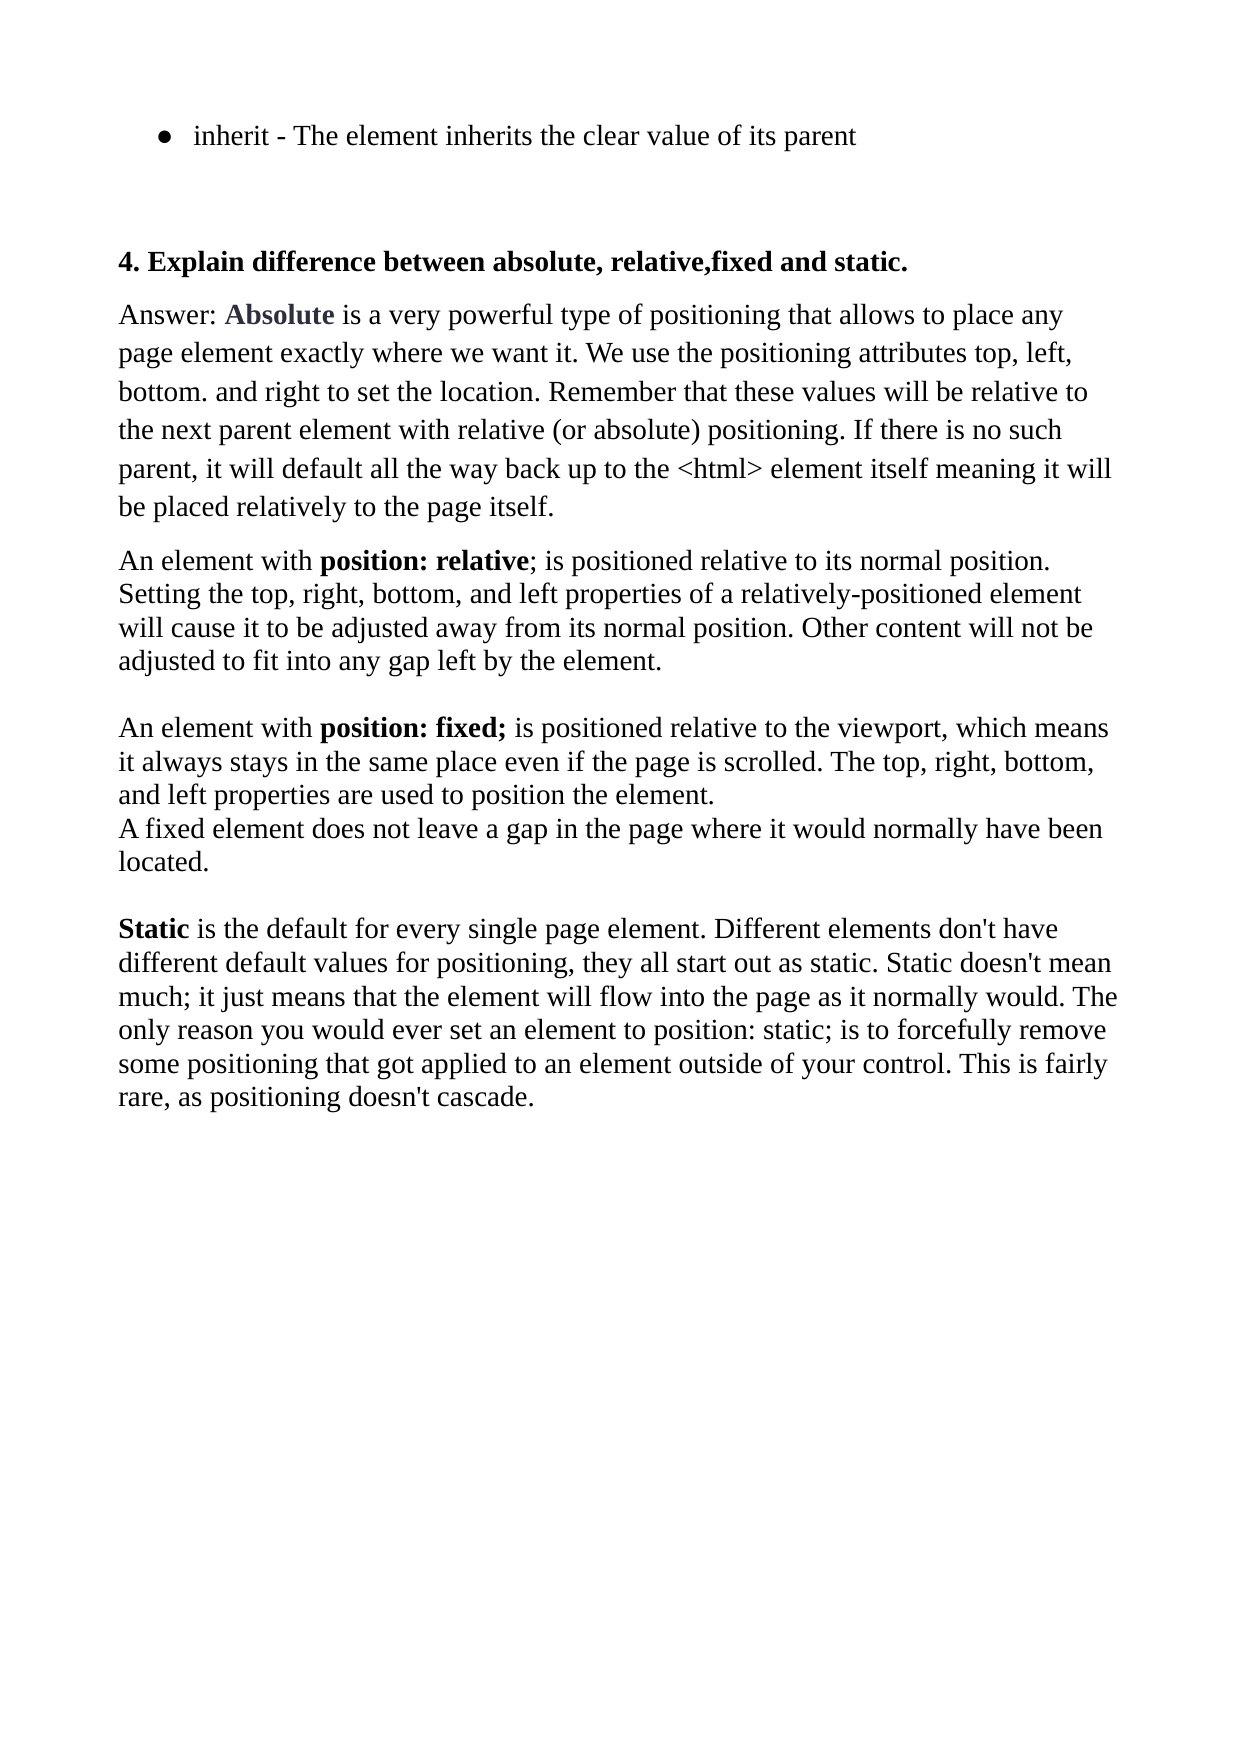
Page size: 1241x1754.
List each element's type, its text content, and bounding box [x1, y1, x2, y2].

text Answer: Absolute is a very powerful type of positioning that allows to place any page element exactly where we want it. We use the positioning attributes top, left, bottom. and right to set the location. Remember that these values will be relative to the next parent element with relative (or absolute) positioning. If there is no such parent, it will default all the way back up to the <html> element itself meaning it will be placed relatively to the page itself. [118, 297, 1122, 523]
list inherit - The element inherits the clear value of its parent [156, 118, 1122, 152]
text An element with position: fixed; is positioned relative to the viewport, which means it always stays in the same place even if the page is scrolled. The top, right, bottom, and left properties are used to position the element. [118, 710, 1122, 811]
text An element with position: relative; is positioned relative to its normal position. [118, 543, 1122, 576]
text A fixed element does not leave a gap in the page where it would normally have been located. [118, 811, 1122, 878]
text Setting the top, right, bottom, and left properties of a relatively-positioned element will cause it to be adjusted away from its normal position. Other content will not be adjusted to fit into any gap left by the element. [118, 576, 1122, 677]
text 4. Explain difference between absolute, relative,fixed and static. [118, 244, 1122, 277]
text Static is the default for every single page element. Different elements don't have different default values for positioning, they all start out as static. Static doesn't mean much; it just means that the element will flow into the page as it normally would. The only reason you would ever set an element to position: static; is to forcefully remove some positioning that got applied to an element outside of your control. This is fairly rare, as positioning doesn't cascade. [118, 912, 1122, 1113]
